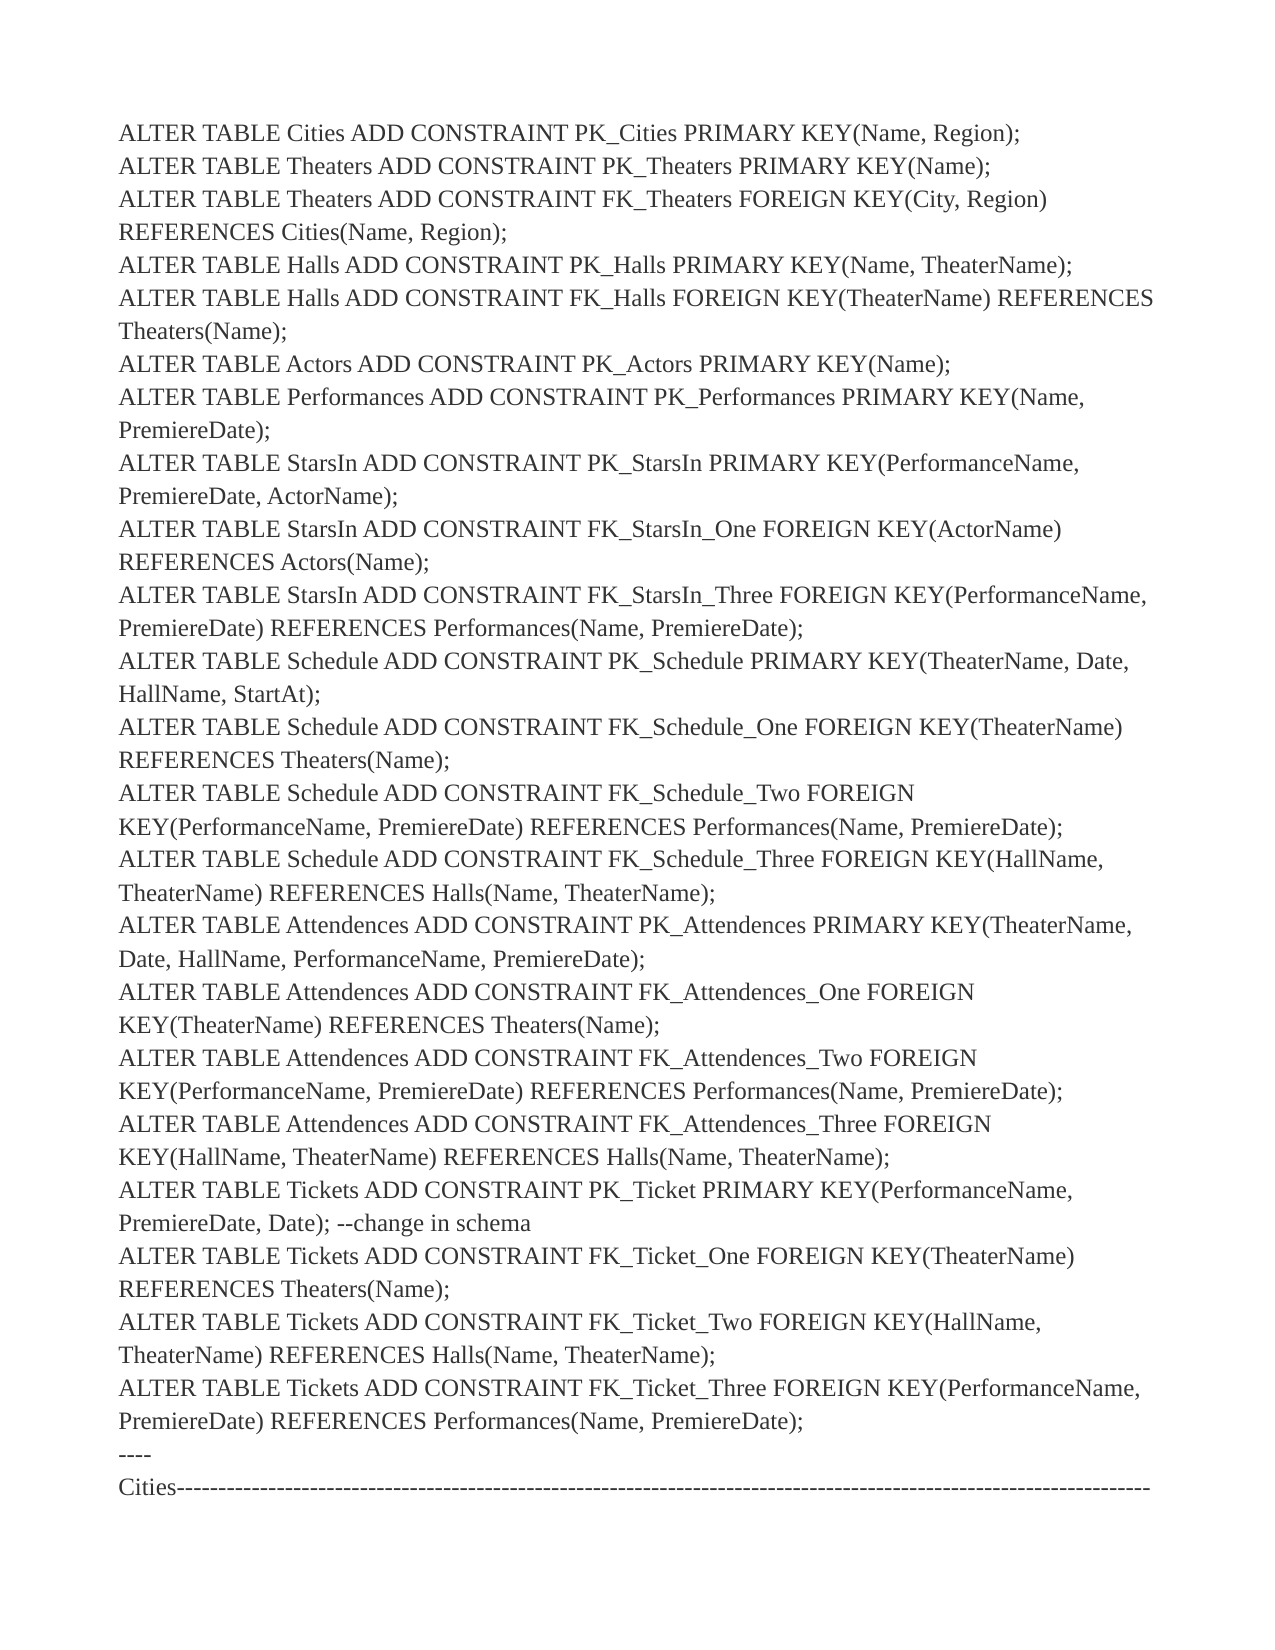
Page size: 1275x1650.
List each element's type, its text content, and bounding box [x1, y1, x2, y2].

text ALTER TABLE Halls ADD CONSTRAINT PK_Halls PRIMARY KEY(Name, TheaterName); ALTER TABLE Halls ADD CONSTRAINT FK_Halls FOREIGN KEY(TheaterName) REFERENCES Theaters(Name); [118, 250, 1157, 345]
text ALTER TABLE Theaters ADD CONSTRAINT PK_Theaters PRIMARY KEY(Name); ALTER TABLE Theaters ADD CONSTRAINT FK_Theaters FOREIGN KEY(City, Region) REFERENCES Cities(Name, Region); [118, 151, 1157, 246]
text ALTER TABLE StarsIn ADD CONSTRAINT PK_StarsIn PRIMARY KEY(PerformanceName, PremiereDate, ActorName); ALTER TABLE StarsIn ADD CONSTRAINT FK_StarsIn_One FOREIGN KEY(ActorName) REFERENCES Actors(Name); ALTER TABLE StarsIn ADD CONSTRAINT FK_StarsIn_Three FOREIGN KEY(PerformanceName, PremiereDate) REFERENCES Performances(Name, PremiereDate); [118, 448, 1157, 642]
text ALTER TABLE Actors ADD CONSTRAINT PK_Actors PRIMARY KEY(Name); [118, 349, 1157, 378]
text ALTER TABLE Cities ADD CONSTRAINT PK_Cities PRIMARY KEY(Name, Region); [118, 118, 1157, 147]
text ----Cities------------------------------------------------------------------------------------------------------------------------------------------------------------------------------------------------------------------------------------------------------------ [118, 1439, 1157, 1501]
text ALTER TABLE Attendences ADD CONSTRAINT PK_Attendences PRIMARY KEY(TheaterName, Date, HallName, PerformanceName, PremiereDate); ALTER TABLE Attendences ADD CONSTRAINT FK_Attendences_One FOREIGN KEY(TheaterName) REFERENCES Theaters(Name); ALTER TABLE Attendences ADD CONSTRAINT FK_Attendences_Two FOREIGN KEY(PerformanceName, PremiereDate) REFERENCES Performances(Name, PremiereDate); ALTER TABLE Attendences ADD CONSTRAINT FK_Attendences_Three FOREIGN KEY(HallName, TheaterName) REFERENCES Halls(Name, TheaterName); [118, 911, 1157, 1171]
text ALTER TABLE Tickets ADD CONSTRAINT PK_Ticket PRIMARY KEY(PerformanceName, PremiereDate, Date); --change in schema ALTER TABLE Tickets ADD CONSTRAINT FK_Ticket_One FOREIGN KEY(TheaterName) REFERENCES Theaters(Name); ALTER TABLE Tickets ADD CONSTRAINT FK_Ticket_Two FOREIGN KEY(HallName, TheaterName) REFERENCES Halls(Name, TheaterName); ALTER TABLE Tickets ADD CONSTRAINT FK_Ticket_Three FOREIGN KEY(PerformanceName, PremiereDate) REFERENCES Performances(Name, PremiereDate); [118, 1175, 1157, 1435]
text ALTER TABLE Schedule ADD CONSTRAINT PK_Schedule PRIMARY KEY(TheaterName, Date, HallName, StartAt); ALTER TABLE Schedule ADD CONSTRAINT FK_Schedule_One FOREIGN KEY(TheaterName) REFERENCES Theaters(Name); ALTER TABLE Schedule ADD CONSTRAINT FK_Schedule_Two FOREIGN KEY(PerformanceName, PremiereDate) REFERENCES Performances(Name, PremiereDate); ALTER TABLE Schedule ADD CONSTRAINT FK_Schedule_Three FOREIGN KEY(HallName, TheaterName) REFERENCES Halls(Name, TheaterName); [118, 646, 1157, 906]
text ALTER TABLE Performances ADD CONSTRAINT PK_Performances PRIMARY KEY(Name, PremiereDate); [118, 382, 1157, 444]
